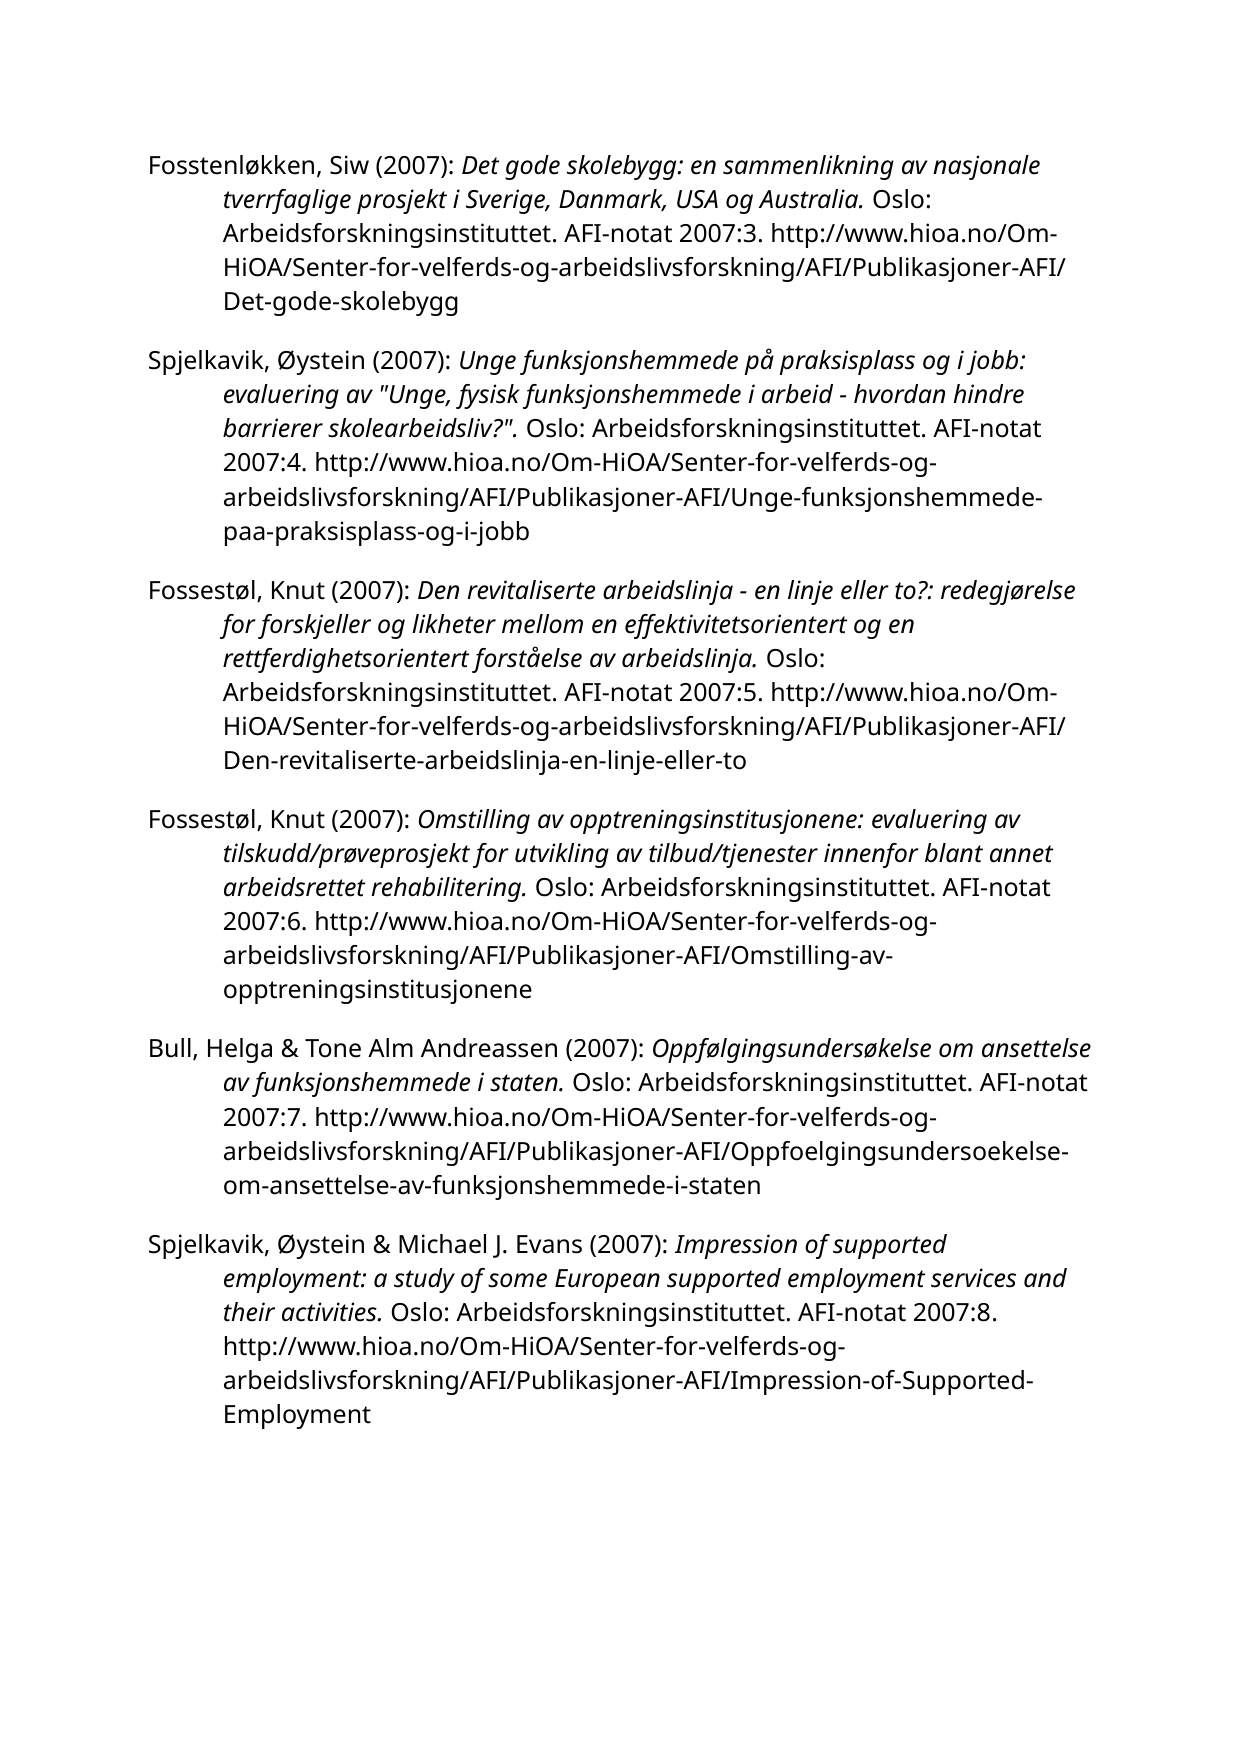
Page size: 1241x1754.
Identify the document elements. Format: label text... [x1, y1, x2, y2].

list Fossestøl, Knut (2007): Den revitaliserte arbeidslinja - en linje eller to?: redegjørelse for forskjeller og likheter mellom en effektivitetsorientert og en rettferdighetsorientert forståelse av arbeidslinja. Oslo: Arbeidsforskningsinstituttet. AFI-notat 2007:5. http://www.hioa.no/Om-HiOA/Senter-for-velferds-og-arbeidslivsforskning/AFI/Publikasjoner-AFI/Den-revitaliserte-arbeidslinja-en-linje-eller-to [148, 572, 1093, 777]
list Fosstenløkken, Siw (2007): Det gode skolebygg: en sammenlikning av nasjonale tverrfaglige prosjekt i Sverige, Danmark, USA og Australia. Oslo: Arbeidsforskningsinstituttet. AFI-notat 2007:3. http://www.hioa.no/Om-HiOA/Senter-for-velferds-og-arbeidslivsforskning/AFI/Publikasjoner-AFI/Det-gode-skolebygg [148, 148, 1093, 318]
list Spjelkavik, Øystein (2007): Unge funksjonshemmede på praksisplass og i jobb: evaluering av "Unge, fysisk funksjonshemmede i arbeid - hvordan hindre barrierer skolearbeidsliv?". Oslo: Arbeidsforskningsinstituttet. AFI-notat 2007:4. http://www.hioa.no/Om-HiOA/Senter-for-velferds-og-arbeidslivsforskning/AFI/Publikasjoner-AFI/Unge-funksjonshemmede-paa-praksisplass-og-i-jobb [148, 343, 1093, 547]
list Bull, Helga & Tone Alm Andreassen (2007): Oppfølgingsundersøkelse om ansettelse av funksjonshemmede i staten. Oslo: Arbeidsforskningsinstituttet. AFI-notat 2007:7. http://www.hioa.no/Om-HiOA/Senter-for-velferds-og-arbeidslivsforskning/AFI/Publikasjoner-AFI/Oppfoelgingsundersoekelse-om-ansettelse-av-funksjonshemmede-i-staten [148, 1031, 1093, 1201]
list Spjelkavik, Øystein & Michael J. Evans (2007): Impression of supported employment: a study of some European supported employment services and their activities. Oslo: Arbeidsforskningsinstituttet. AFI-notat 2007:8. http://www.hioa.no/Om-HiOA/Senter-for-velferds-og-arbeidslivsforskning/AFI/Publikasjoner-AFI/Impression-of-Supported-Employment [148, 1226, 1093, 1431]
list Fossestøl, Knut (2007): Omstilling av opptreningsinstitusjonene: evaluering av tilskudd/prøveprosjekt for utvikling av tilbud/tjenester innenfor blant annet arbeidsrettet rehabilitering. Oslo: Arbeidsforskningsinstituttet. AFI-notat 2007:6. http://www.hioa.no/Om-HiOA/Senter-for-velferds-og-arbeidslivsforskning/AFI/Publikasjoner-AFI/Omstilling-av-opptreningsinstitusjonene [148, 802, 1093, 1006]
